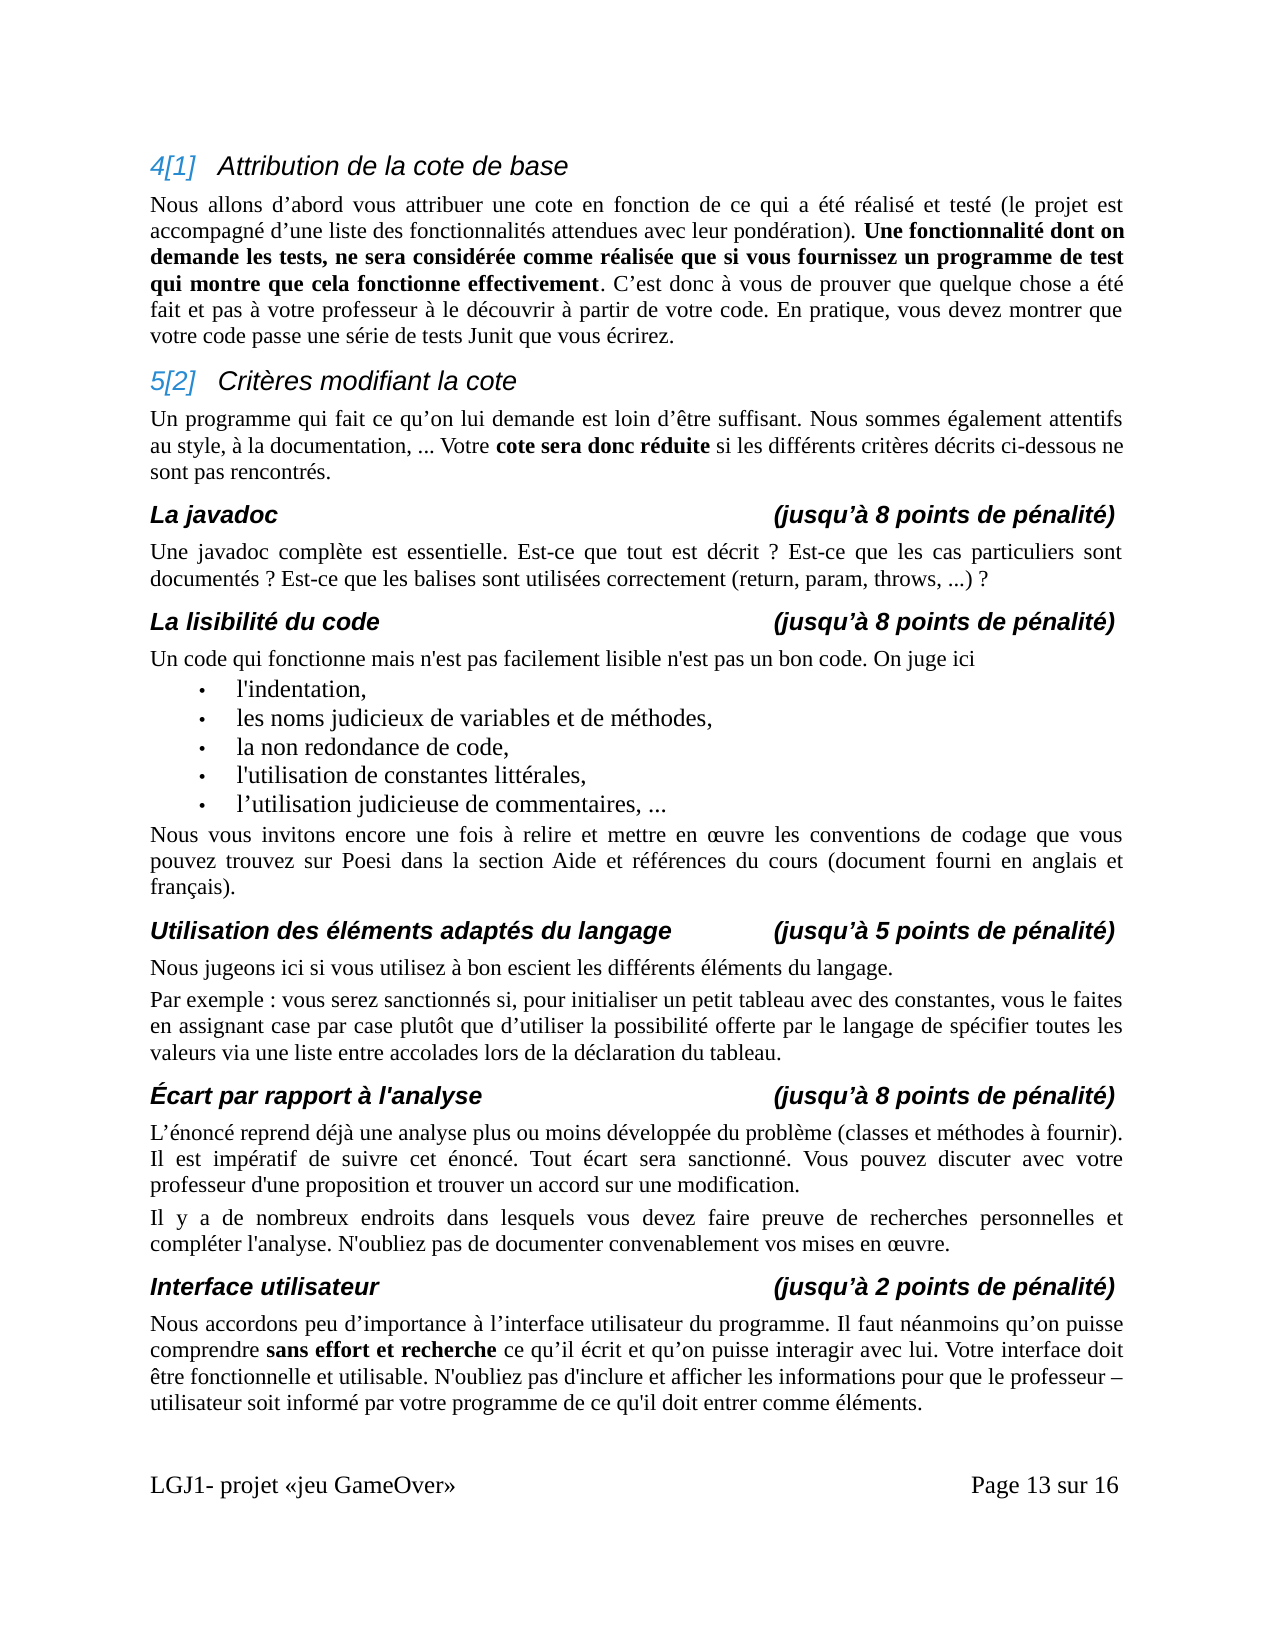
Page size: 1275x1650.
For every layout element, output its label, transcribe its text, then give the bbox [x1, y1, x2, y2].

list l’utilisation judicieuse de commentaires, ... [199, 789, 1125, 818]
subtitle La javadoc (jusqu’à 8 points de pénalité) [150, 500, 1125, 529]
text Nous vous invitons encore une fois à relire et mettre en œuvre les conventions de codage que vous pouvez trouvez sur Poesi dans la section Aide et références du cours (document fourni en anglais et français). [150, 821, 1125, 900]
list la non redondance de code, [199, 732, 1125, 760]
text Nous allons d’abord vous attribuer une cote en fonction de ce qui a été réalisé et testé (le projet est accompagné d’une liste des fonctionnalités attendues avec leur pondération). Une fonctionnalité dont on demande les tests, ne sera considérée comme réalisée que si vous fournissez un programme de test qui montre que cela fonctionne effectivement. C’est donc à vous de prouver que quelque chose a été fait et pas à votre professeur à le découvrir à partir de votre code. En pratique, vous devez montrer que votre code passe une série de tests Junit que vous écrirez. [150, 191, 1125, 349]
list l'utilisation de constantes littérales, [199, 760, 1125, 789]
text L’énoncé reprend déjà une analyse plus ou moins développée du problème (classes et méthodes à fournir). Il est impératif de suivre cet énoncé. Tout écart sera sanctionné. Vous pouvez discuter avec votre professeur d'une proposition et trouver un accord sur une modification. [150, 1119, 1125, 1198]
text Par exemple : vous serez sanctionnés si, pour initialiser un petit tableau avec des constantes, vous le faites en assignant case par case plutôt que d’utiliser la possibilité offerte par le langage de spécifier toutes les valeurs via une liste entre accolades lors de la déclaration du tableau. [150, 986, 1125, 1065]
subtitle Critères modifiant la cote [150, 365, 1125, 396]
text Un programme qui fait ce qu’on lui demande est loin d’être suffisant. Nous sommes également attentifs au style, à la documentation, ... Votre cote sera donc réduite si les différents critères décrits ci-dessous ne sont pas rencontrés. [150, 405, 1125, 484]
subtitle Attribution de la cote de base [150, 150, 1125, 181]
subtitle Écart par rapport à l'analyse (jusqu’à 8 points de pénalité) [150, 1081, 1125, 1109]
text Il y a de nombreux endroits dans lesquels vous devez faire preuve de recherches personnelles et compléter l'analyse. N'oubliez pas de documenter convenablement vos mises en œuvre. [150, 1204, 1125, 1256]
subtitle Utilisation des éléments adaptés du langage (jusqu’à 5 points de pénalité) [150, 916, 1125, 944]
text Nous accordons peu d’importance à l’interface utilisateur du programme. Il faut néanmoins qu’on puisse comprendre sans effort et recherche ce qu’il écrit et qu’on puisse interagir avec lui. Votre interface doit être fonctionnelle et utilisable. N'oubliez pas d'inclure et afficher les informations pour que le professeur – utilisateur soit informé par votre programme de ce qu'il doit entrer comme éléments. [150, 1310, 1125, 1416]
text Un code qui fonctionne mais n'est pas facilement lisible n'est pas un bon code. On juge ici [150, 645, 1125, 671]
subtitle La lisibilité du code (jusqu’à 8 points de pénalité) [150, 607, 1125, 635]
subtitle Interface utilisateur (jusqu’à 2 points de pénalité) [150, 1272, 1125, 1301]
text Une javadoc complète est essentielle. Est-ce que tout est décrit ? Est-ce que les cas particuliers sont documentés ? Est-ce que les balises sont utilisées correctement (return, param, throws, ...) ? [150, 538, 1125, 591]
text Nous jugeons ici si vous utilisez à bon escient les différents éléments du langage. [150, 954, 1125, 980]
list l'indentation, [199, 674, 1125, 703]
list les noms judicieux de variables et de méthodes, [199, 703, 1125, 732]
